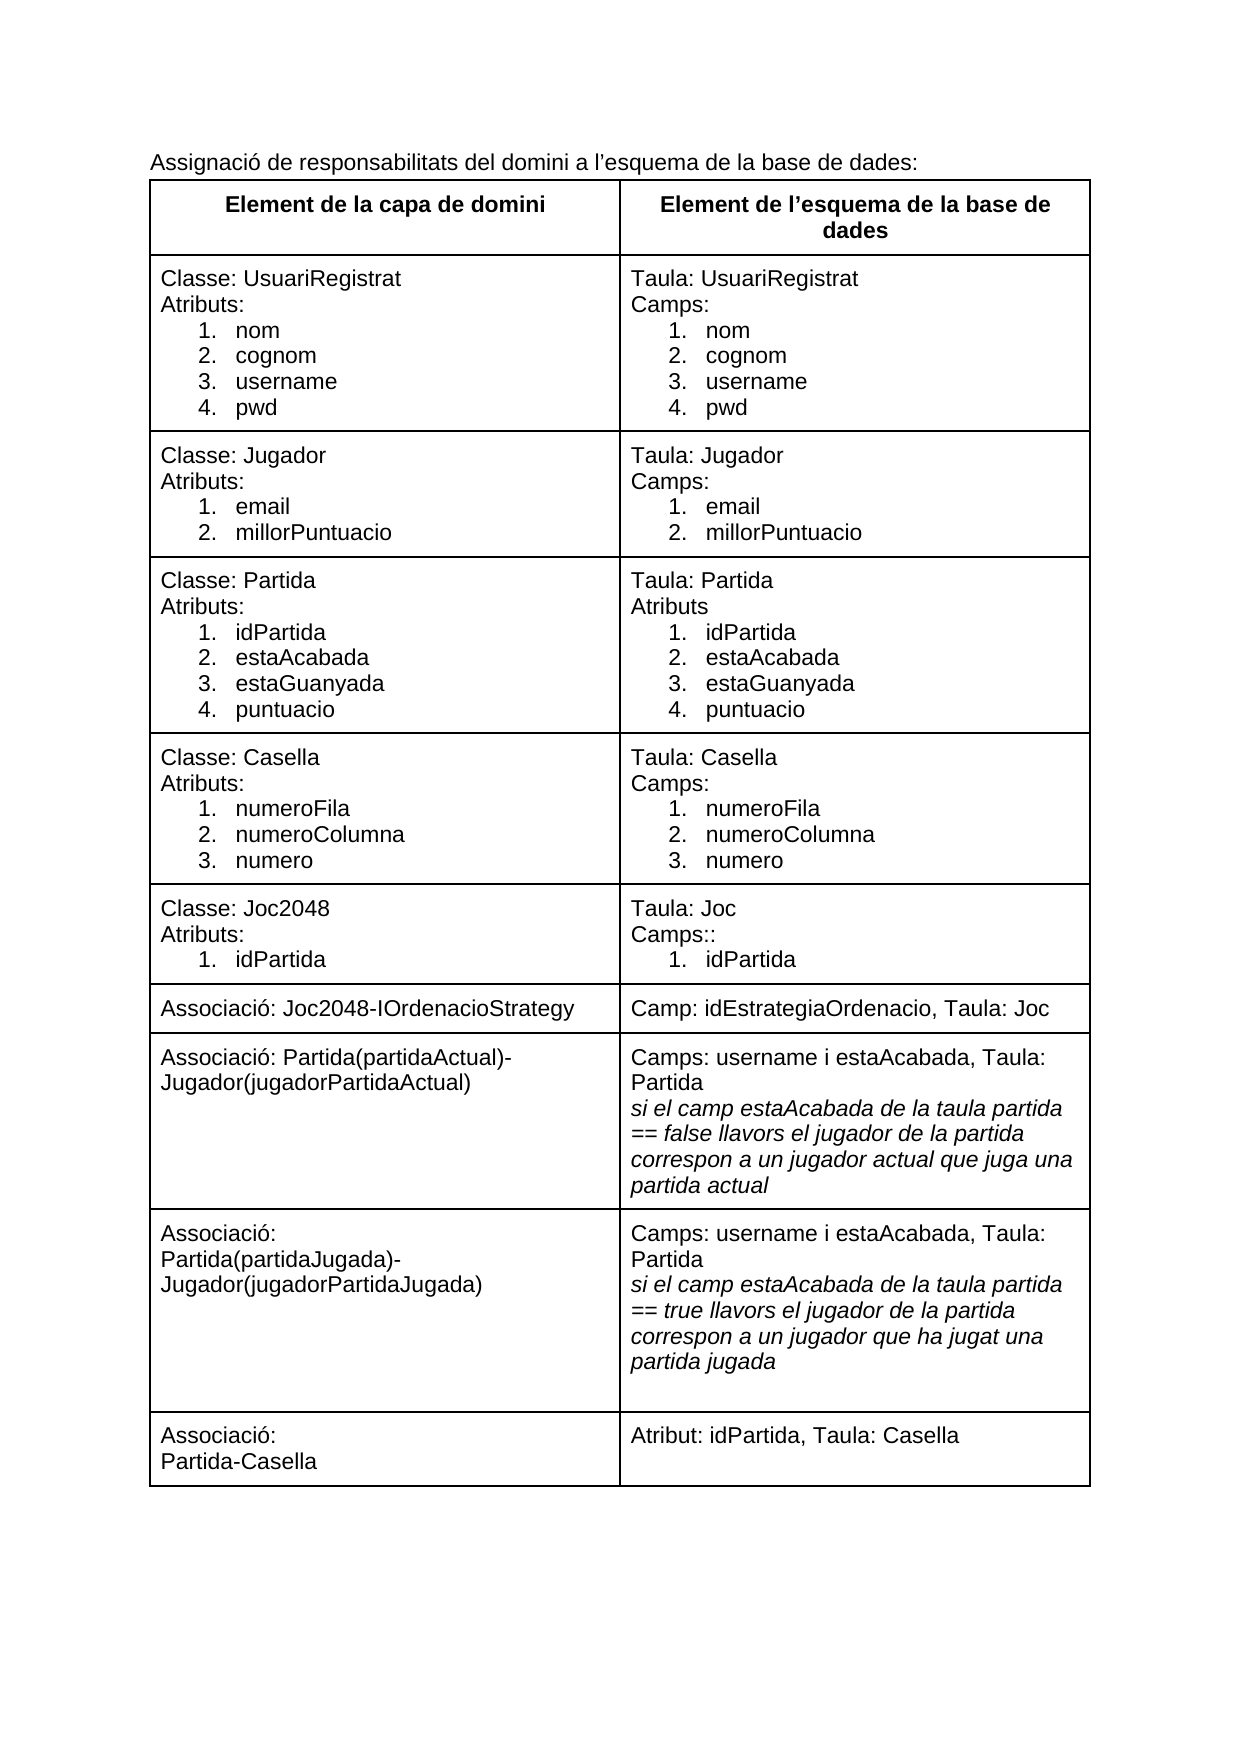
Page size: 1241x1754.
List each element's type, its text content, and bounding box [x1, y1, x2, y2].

text Assignació de responsabilitats del domini a l’esquema de la base de dades: [150, 150, 1091, 176]
table_cell Associació: Partida-Casella [151, 1413, 619, 1485]
table_cell Camps: username i estaAcabada, Taula: Partida si el camp estaAcabada de la taula partida == true llavors el jugador de la partida correspon a un jugador que ha jugat una partida jugada [621, 1210, 1089, 1411]
table_cell Camps: username i estaAcabada, Taula: Partida si el camp estaAcabada de la taula partida == false llavors el jugador de la partida correspon a un jugador actual que juga una partida actual [621, 1034, 1089, 1208]
table_cell Taula: Jugador Camps: email millorPuntuacio [621, 432, 1089, 556]
table_cell Associació: Partida(partidaJugada)-Jugador(jugadorPartidaJugada) [151, 1210, 619, 1411]
table_cell Classe: Jugador Atributs: email millorPuntuacio [151, 432, 619, 556]
table_cell Classe: Partida Atributs: idPartida estaAcabada estaGuanyada puntuacio [151, 558, 619, 732]
table_cell Associació: Joc2048-IOrdenacioStrategy [151, 985, 619, 1032]
table_cell Taula: Partida Atributs idPartida estaAcabada estaGuanyada puntuacio [621, 558, 1089, 732]
table_cell Taula: Joc Camps:: idPartida [621, 885, 1089, 983]
table_cell Taula: UsuariRegistrat Camps: nom cognom username pwd [621, 256, 1089, 430]
table_cell Taula: Casella Camps: numeroFila numeroColumna numero [621, 734, 1089, 883]
table_cell Camp: idEstrategiaOrdenacio, Taula: Joc [621, 985, 1089, 1032]
table_cell Classe: Joc2048 Atributs: idPartida [151, 885, 619, 983]
table_cell Associació: Partida(partidaActual)-Jugador(jugadorPartidaActual) [151, 1034, 619, 1208]
table_cell Classe: UsuariRegistrat Atributs: nom cognom username pwd [151, 256, 619, 430]
table_header Element de l’esquema de la base de dades [621, 181, 1089, 253]
table_header Element de la capa de domini [151, 181, 619, 253]
table_cell Atribut: idPartida, Taula: Casella [621, 1413, 1089, 1485]
table_cell Classe: Casella Atributs: numeroFila numeroColumna numero [151, 734, 619, 883]
